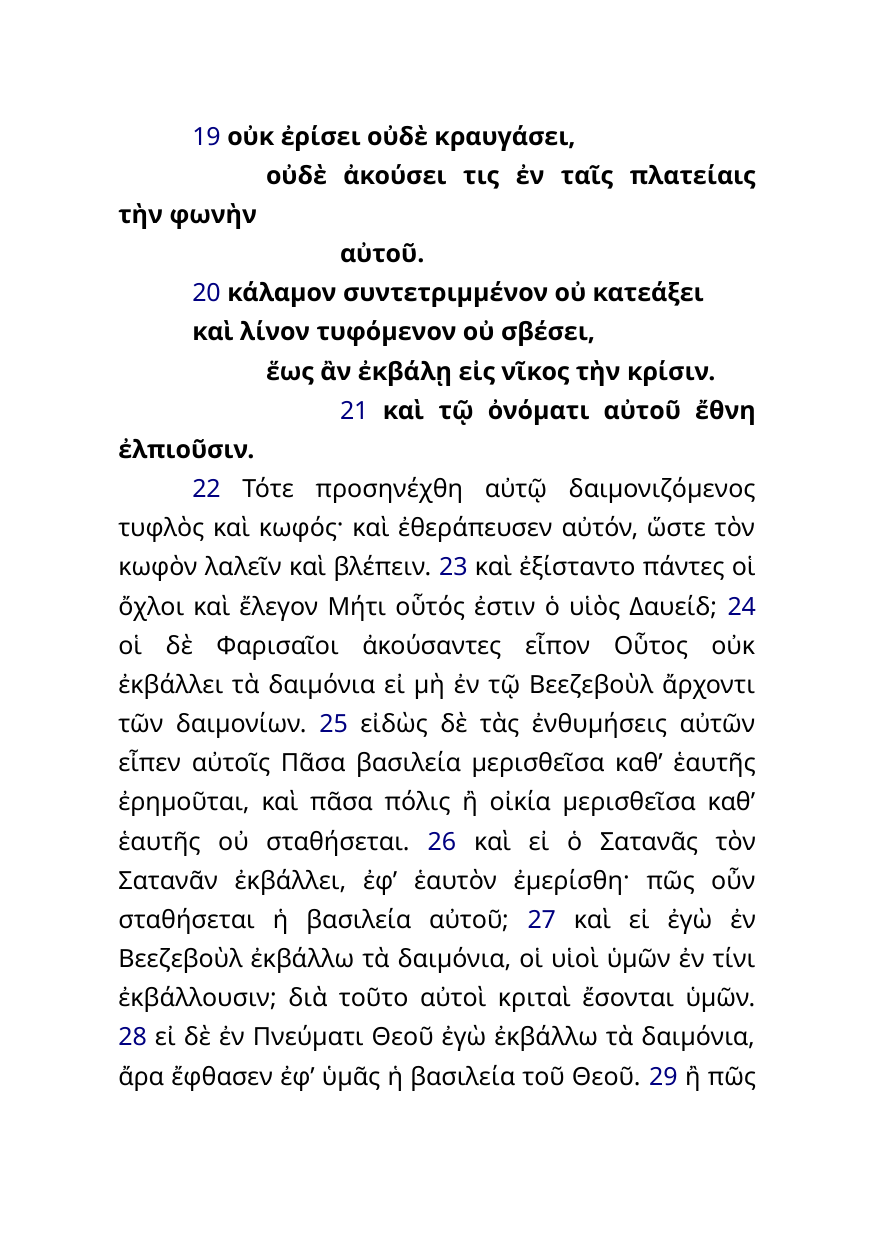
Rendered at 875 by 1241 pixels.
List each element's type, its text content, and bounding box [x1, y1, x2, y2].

text καὶ λίνον τυφόμενον οὐ σβέσει, [118, 314, 756, 348]
text 21 καὶ τῷ ὀνόματι αὐτοῦ ἔθνη ἐλπιοῦσιν. [118, 392, 756, 466]
text 19 οὐκ ἐρίσει οὐδὲ κραυγάσει, [118, 118, 756, 152]
text 20 κάλαμον συντετριμμένον οὐ κατεάξει [118, 275, 756, 309]
text 22 Τότε προσηνέχθη αὐτῷ δαιμονιζόμενος τυφλὸς καὶ κωφός· καὶ ἐθεράπευσεν αὐτόν, ὥστε τὸν κωφὸν λαλεῖν καὶ βλέπειν. 23 καὶ ἐξίσταντο πάντες οἱ ὄχλοι καὶ ἔλεγον Μήτι οὗτός ἐστιν ὁ υἱὸς Δαυείδ; 24 οἱ δὲ Φαρισαῖοι ἀκούσαντες εἶπον Οὗτος οὐκ ἐκβάλλει τὰ δαιμόνια εἰ μὴ ἐν τῷ Βεεζεβοὺλ ἄρχοντι τῶν δαιμονίων. 25 εἰδὼς δὲ τὰς ἐνθυμήσεις αὐτῶν εἶπεν αὐτοῖς Πᾶσα βασιλεία μερισθεῖσα καθ’ ἑαυτῆς ἐρημοῦται, καὶ πᾶσα πόλις ἢ οἰκία μερισθεῖσα καθ’ ἑαυτῆς οὐ σταθήσεται. 26 καὶ εἰ ὁ Σατανᾶς τὸν Σατανᾶν ἐκβάλλει, ἐφ’ ἑαυτὸν ἐμερίσθη· πῶς οὖν σταθήσεται ἡ βασιλεία αὐτοῦ; 27 καὶ εἰ ἐγὼ ἐν Βεεζεβοὺλ ἐκβάλλω τὰ δαιμόνια, οἱ υἱοὶ ὑμῶν ἐν τίνι ἐκβάλλουσιν; διὰ τοῦτο αὐτοὶ κριταὶ ἔσονται ὑμῶν. 28 εἰ δὲ ἐν Πνεύματι Θεοῦ ἐγὼ ἐκβάλλω τὰ δαιμόνια, ἄρα ἔφθασεν ἐφ’ ὑμᾶς ἡ βασιλεία τοῦ Θεοῦ. 29 ἢ πῶς [118, 471, 756, 1092]
text αὐτοῦ. [118, 236, 756, 270]
text οὐδὲ ἀκούσει τις ἐν ταῖς πλατείαις τὴν φωνὴν [118, 157, 756, 231]
text ἕως ἂν ἐκβάλῃ εἰς νῖκος τὴν κρίσιν. [118, 353, 756, 387]
